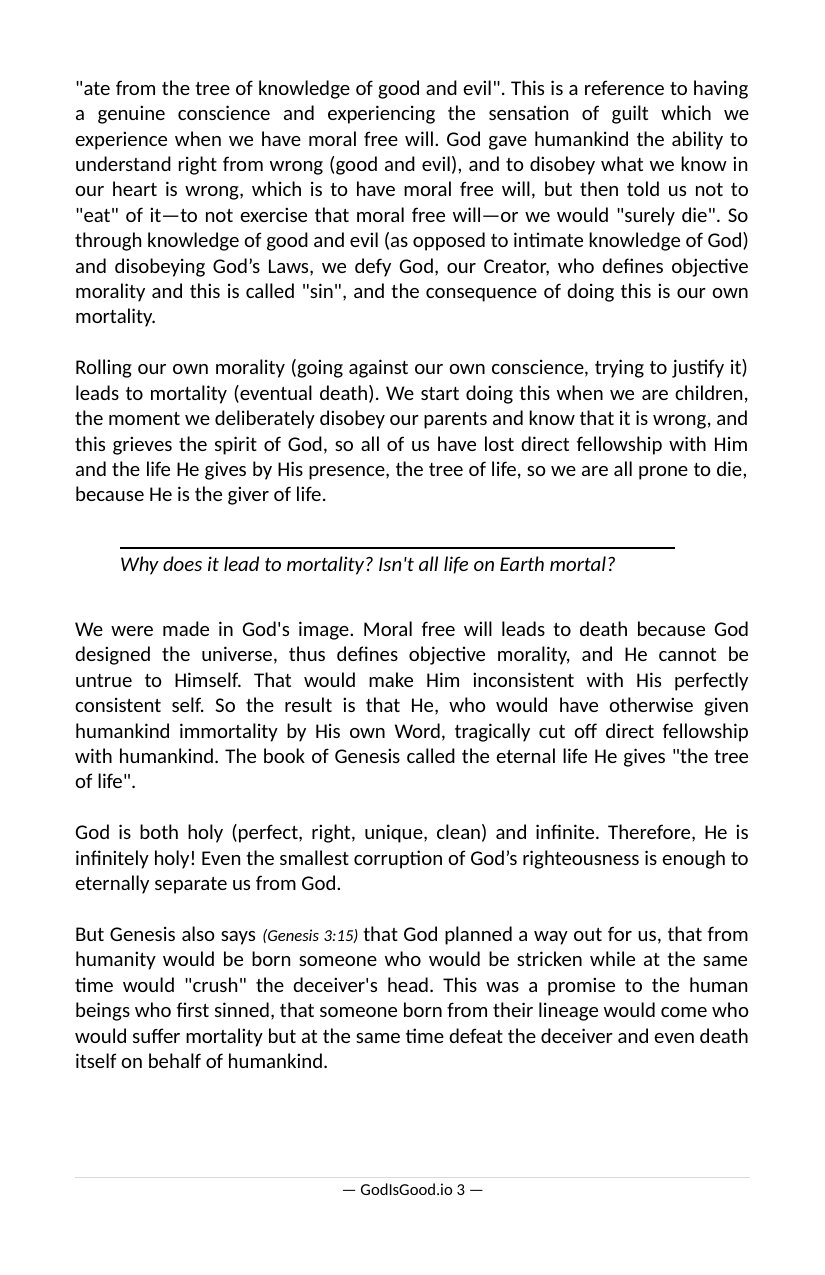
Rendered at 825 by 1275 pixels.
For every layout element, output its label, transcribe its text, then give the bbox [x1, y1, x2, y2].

text But Genesis also says (Genesis 3:15) that God planned a way out for us, that from humanity would be born someone who would be stricken while at the same time would "crush" the deceiver's head. This was a promise to the human beings who first sinned, that someone born from their lineage would come who would suffer mortality but at the same time defeat the deceiver and even death itself on behalf of humankind. [75, 921, 750, 1074]
text God is both holy (perfect, right, unique, clean) and infinite. Therefore, He is infinitely holy! Even the smallest corruption of God’s righteousness is enough to eternally separate us from God. [75, 819, 750, 896]
text We were made in God's image. Moral free will leads to death because God designed the universe, thus defines objective morality, and He cannot be untrue to Himself. That would make Him inconsistent with His perfectly consistent self. So the result is that He, who would have otherwise given humankind immortality by His own Word, tragically cut off direct fellowship with humankind. The book of Genesis called the eternal life He gives "the tree of life". [75, 616, 750, 794]
text Why does it lead to mortality? Isn't all life on Earth mortal? [120, 549, 675, 576]
text Rolling our own morality (going against our own conscience, trying to justify it) leads to mortality (eventual death). We start doing this when we are children, the moment we deliberately disobey our parents and know that it is wrong, and this grieves the spirit of God, so all of us have lost direct fellowship with Him and the life He gives by His presence, the tree of life, so we are all prone to die, because He is the giver of life. [75, 354, 750, 507]
text "ate from the tree of knowledge of good and evil". This is a reference to having a genuine conscience and experiencing the sensation of guilt which we experience when we have moral free will. God gave humankind the ability to understand right from wrong (good and evil), and to disobey what we know in our heart is wrong, which is to have moral free will, but then told us not to "eat" of it—to not exercise that moral free will—or we would "surely die". So through knowledge of good and evil (as opposed to intimate knowledge of God) and disobeying God’s Laws, we defy God, our Creator, who defines objective morality and this is called "sin", and the consequence of doing this is our own mortality. [75, 75, 750, 329]
